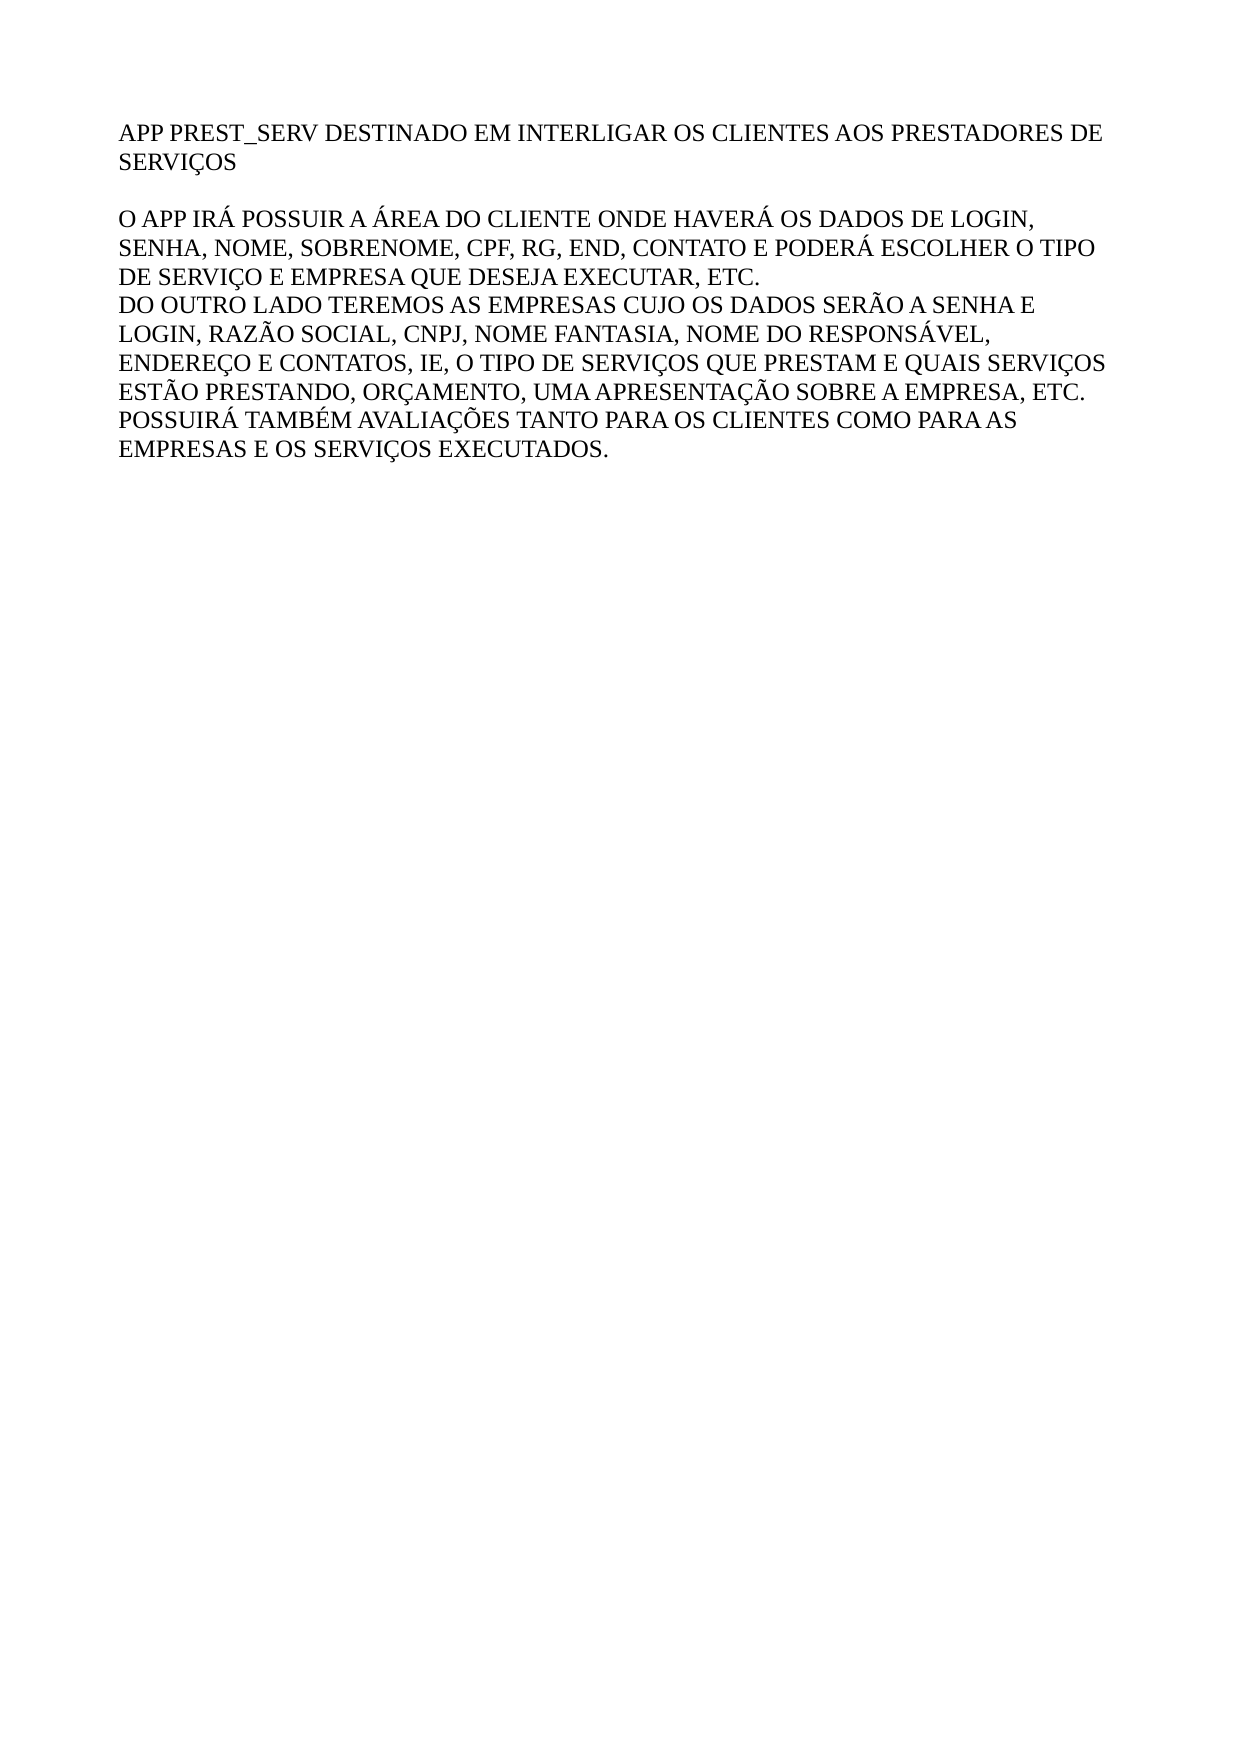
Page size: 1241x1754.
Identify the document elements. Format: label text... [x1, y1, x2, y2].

text APP PREST_SERV DESTINADO EM INTERLIGAR OS CLIENTES AOS PRESTADORES DE SERVIÇOS [118, 118, 1122, 176]
text DO OUTRO LADO TEREMOS AS EMPRESAS CUJO OS DADOS SERÃO A SENHA E LOGIN, RAZÃO SOCIAL, CNPJ, NOME FANTASIA, NOME DO RESPONSÁVEL, ENDEREÇO E CONTATOS, IE, O TIPO DE SERVIÇOS QUE PRESTAM E QUAIS SERVIÇOS ESTÃO PRESTANDO, ORÇAMENTO, UMA APRESENTAÇÃO SOBRE A EMPRESA, ETC. [118, 291, 1122, 406]
text POSSUIRÁ TAMBÉM AVALIAÇÕES TANTO PARA OS CLIENTES COMO PARA AS EMPRESAS E OS SERVIÇOS EXECUTADOS. [118, 406, 1122, 463]
text O APP IRÁ POSSUIR A ÁREA DO CLIENTE ONDE HAVERÁ OS DADOS DE LOGIN, SENHA, NOME, SOBRENOME, CPF, RG, END, CONTATO E PODERÁ ESCOLHER O TIPO DE SERVIÇO E EMPRESA QUE DESEJA EXECUTAR, ETC. [118, 204, 1122, 291]
